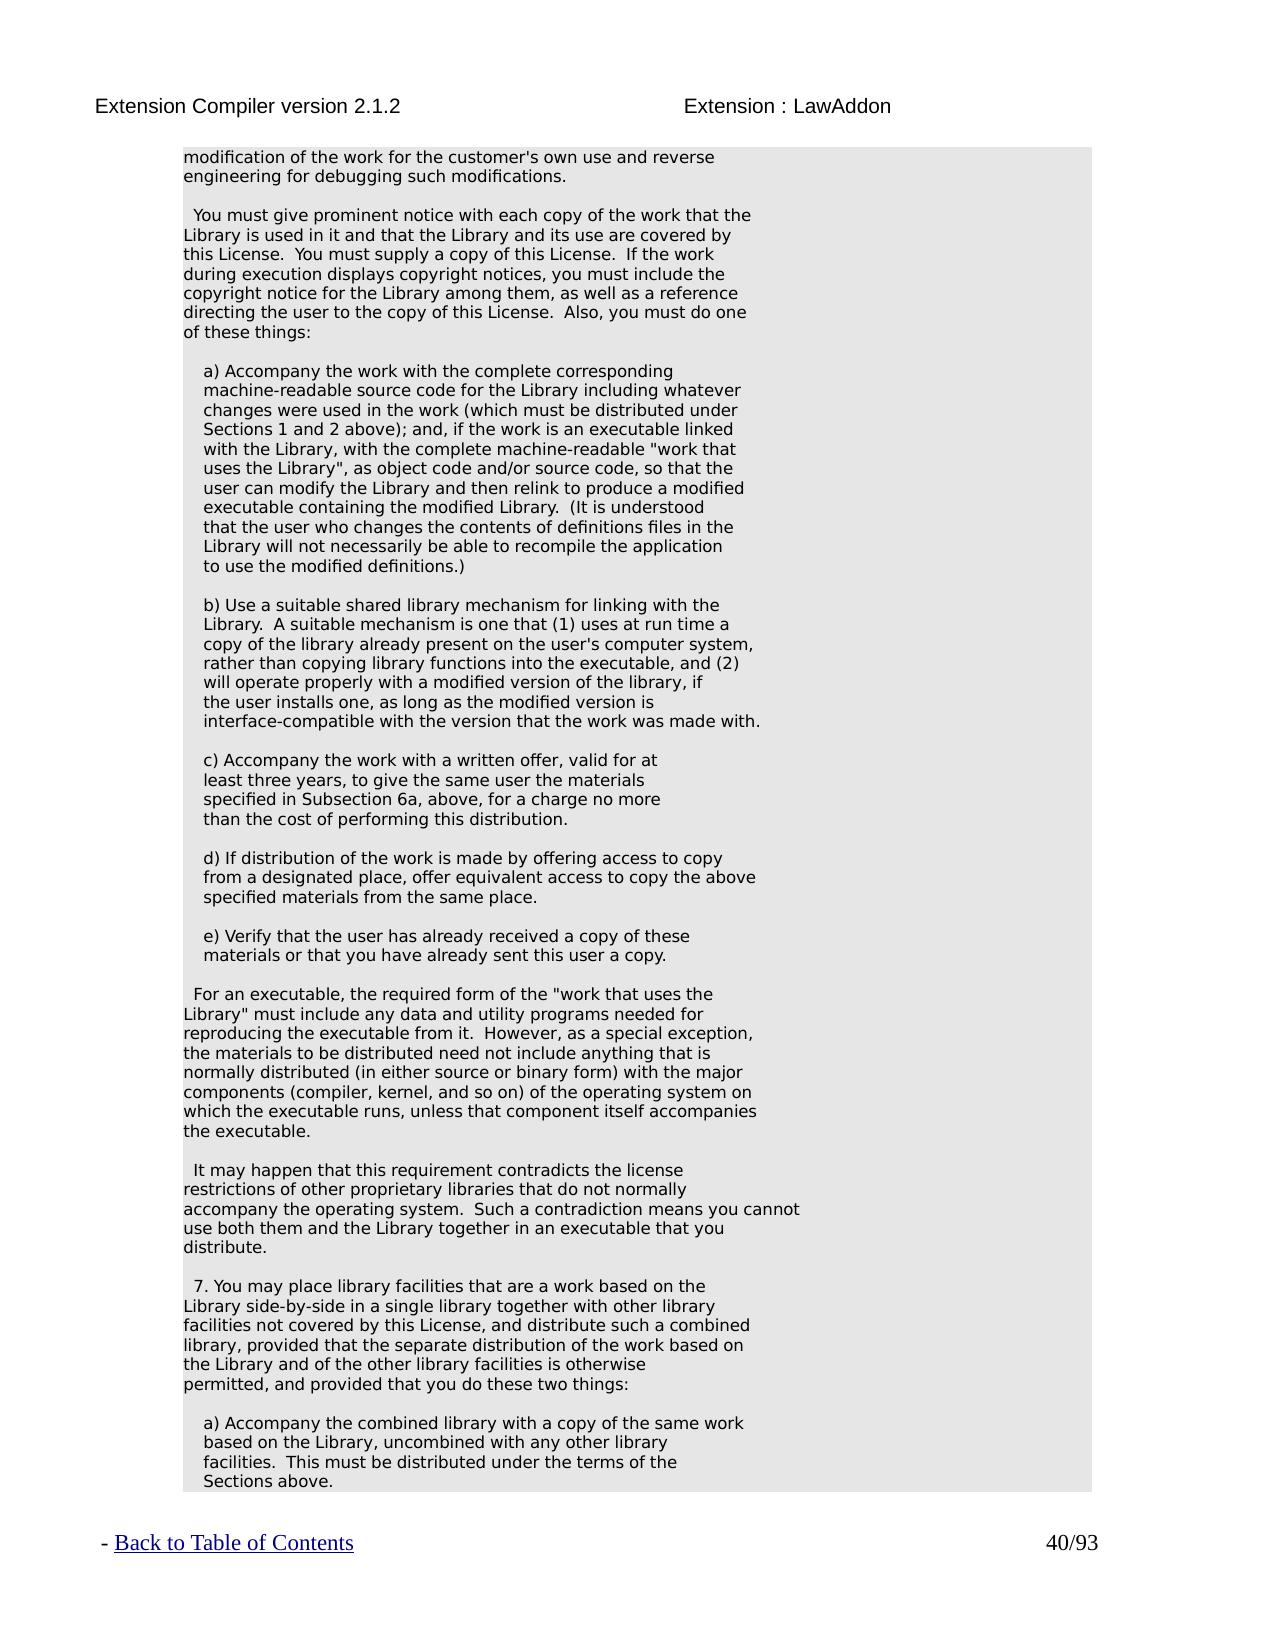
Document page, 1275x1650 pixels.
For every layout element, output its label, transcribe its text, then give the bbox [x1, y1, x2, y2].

text You must give prominent notice with each copy of the work that the [183, 206, 1092, 225]
text specified materials from the same place. [183, 888, 1092, 907]
text specified in Subsection 6a, above, for a charge no more [183, 790, 1092, 810]
text this License. You must supply a copy of this License. If the work [183, 245, 1092, 264]
text a) Accompany the work with the complete corresponding [183, 362, 1092, 381]
text the user installs one, as long as the modified version is [183, 693, 1092, 712]
text during execution displays copyright notices, you must include the [183, 264, 1092, 284]
text normally distributed (in either source or binary form) with the major [183, 1063, 1092, 1082]
text user can modify the Library and then relink to produce a modified [183, 479, 1092, 498]
text with the Library, with the complete machine-readable "work that [183, 440, 1092, 459]
text components (compiler, kernel, and so on) of the operating system on [183, 1082, 1092, 1102]
text d) If distribution of the work is made by offering access to copy [183, 849, 1092, 868]
text rather than copying library functions into the executable, and (2) [183, 654, 1092, 673]
text permitted, and provided that you do these two things: [183, 1375, 1092, 1394]
text will operate properly with a modified version of the library, if [183, 673, 1092, 693]
text executable containing the modified Library. (It is understood [183, 498, 1092, 518]
text Sections above. [183, 1472, 1092, 1492]
text directing the user to the copy of this License. Also, you must do one [183, 303, 1092, 323]
text machine-readable source code for the Library including whatever [183, 381, 1092, 401]
text copyright notice for the Library among them, as well as a reference [183, 284, 1092, 303]
text facilities not covered by this License, and distribute such a combined [183, 1316, 1092, 1336]
text that the user who changes the contents of definitions files in the [183, 518, 1092, 537]
text the materials to be distributed need not include anything that is [183, 1043, 1092, 1063]
text distribute. [183, 1238, 1092, 1258]
text Library will not necessarily be able to recompile the application [183, 537, 1092, 557]
text a) Accompany the combined library with a copy of the same work [183, 1414, 1092, 1433]
text Sections 1 and 2 above); and, if the work is an executable linked [183, 420, 1092, 440]
text e) Verify that the user has already received a copy of these [183, 927, 1092, 946]
text use both them and the Library together in an executable that you [183, 1219, 1092, 1238]
text For an executable, the required form of the "work that uses the [183, 985, 1092, 1004]
text interface-compatible with the version that the work was made with. [183, 712, 1092, 732]
text based on the Library, uncombined with any other library [183, 1433, 1092, 1453]
text c) Accompany the work with a written offer, valid for at [183, 751, 1092, 771]
text Library is used in it and that the Library and its use are covered by [183, 225, 1092, 245]
text Library" must include any data and utility programs needed for [183, 1004, 1092, 1024]
text Library. A suitable mechanism is one that (1) uses at run time a [183, 615, 1092, 634]
text the Library and of the other library facilities is otherwise [183, 1355, 1092, 1375]
text which the executable runs, unless that component itself accompanies [183, 1102, 1092, 1121]
text from a designated place, offer equivalent access to copy the above [183, 868, 1092, 888]
text to use the modified definitions.) [183, 557, 1092, 576]
text accompany the operating system. Such a contradiction means you cannot [183, 1199, 1092, 1219]
text reproducing the executable from it. However, as a special exception, [183, 1024, 1092, 1043]
text changes were used in the work (which must be distributed under [183, 401, 1092, 420]
text Library side-by-side in a single library together with other library [183, 1297, 1092, 1316]
text library, provided that the separate distribution of the work based on [183, 1336, 1092, 1355]
text It may happen that this requirement contradicts the license [183, 1160, 1092, 1180]
text uses the Library", as object code and/or source code, so that the [183, 459, 1092, 479]
text engineering for debugging such modifications. [183, 167, 1092, 186]
text copy of the library already present on the user's computer system, [183, 634, 1092, 654]
text modification of the work for the customer's own use and reverse [183, 147, 1092, 167]
text materials or that you have already sent this user a copy. [183, 946, 1092, 966]
text facilities. This must be distributed under the terms of the [183, 1453, 1092, 1472]
text the executable. [183, 1121, 1092, 1141]
text least three years, to give the same user the materials [183, 771, 1092, 790]
text 7. You may place library facilities that are a work based on the [183, 1277, 1092, 1297]
text restrictions of other proprietary libraries that do not normally [183, 1180, 1092, 1199]
text of these things: [183, 323, 1092, 342]
text than the cost of performing this distribution. [183, 810, 1092, 829]
text b) Use a suitable shared library mechanism for linking with the [183, 596, 1092, 615]
